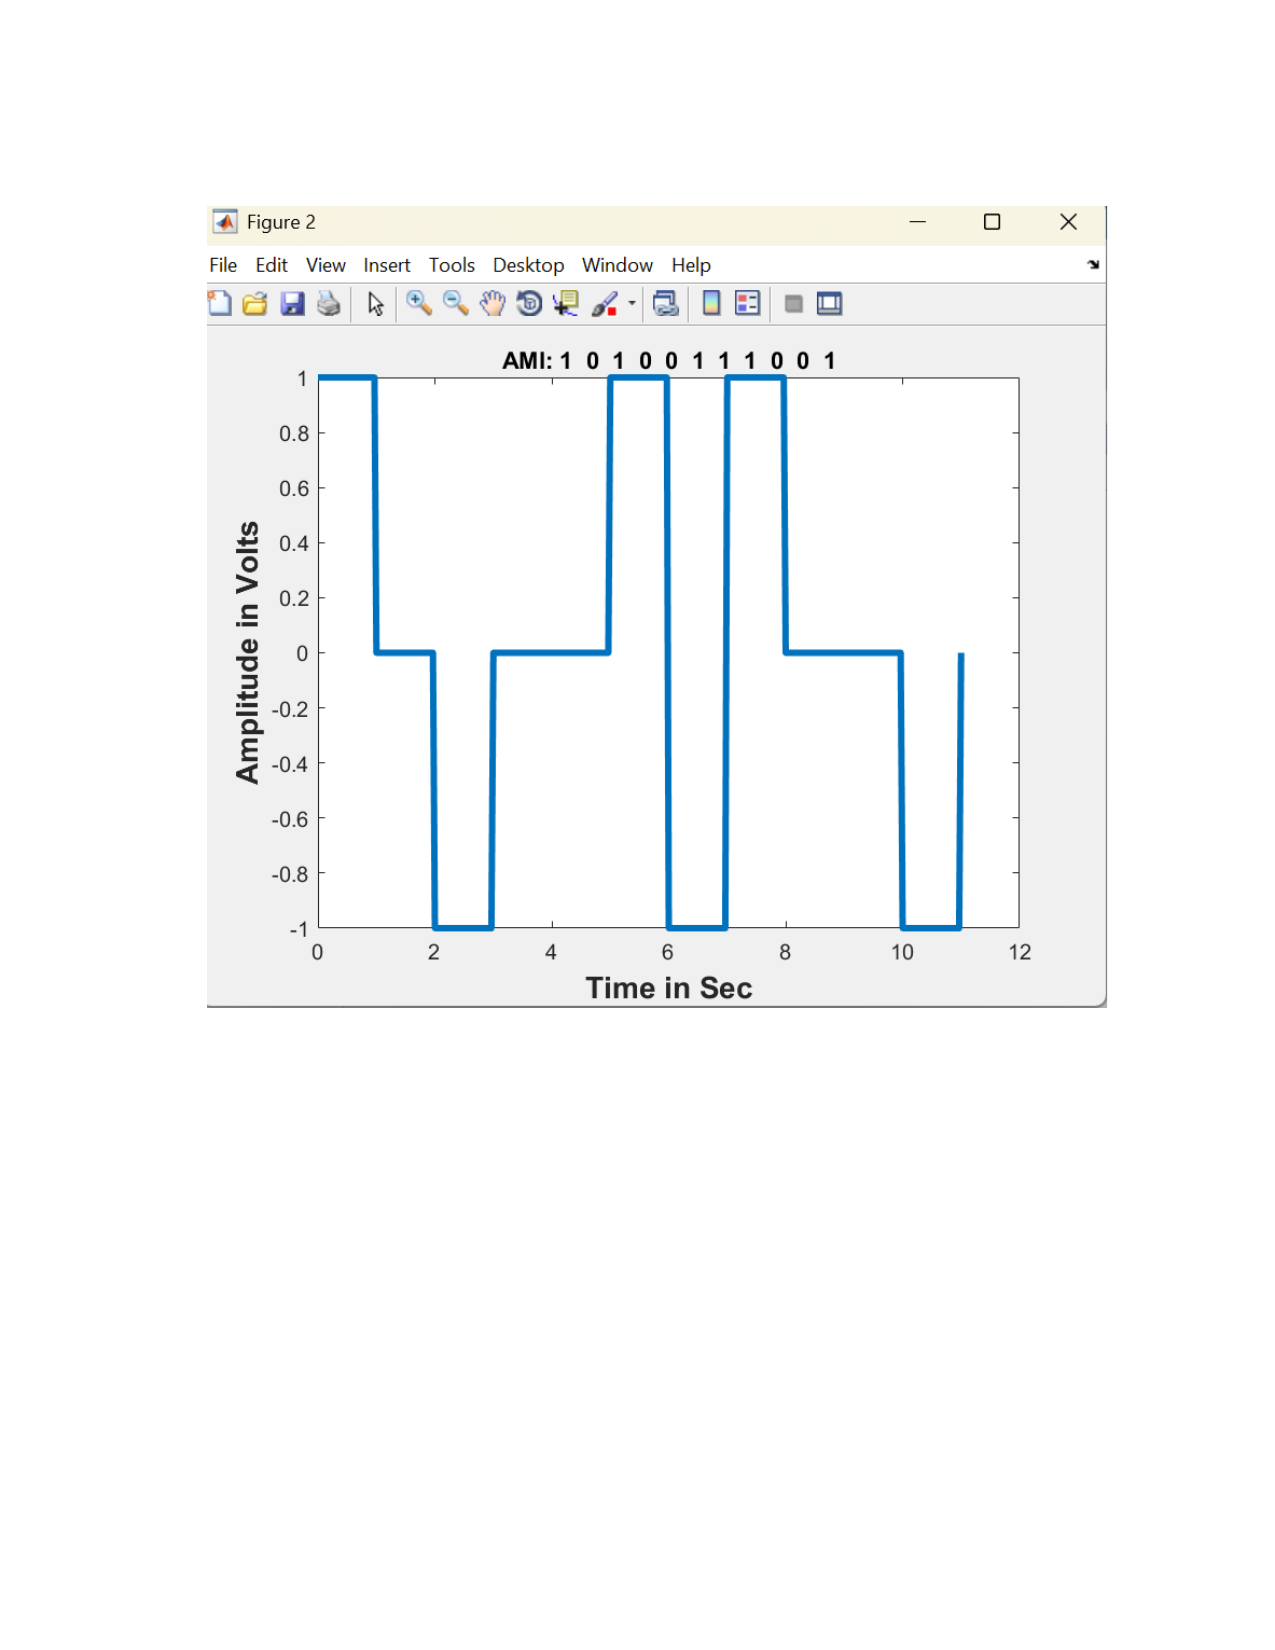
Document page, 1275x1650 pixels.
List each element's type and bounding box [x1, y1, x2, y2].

picture [207, 206, 1108, 1008]
